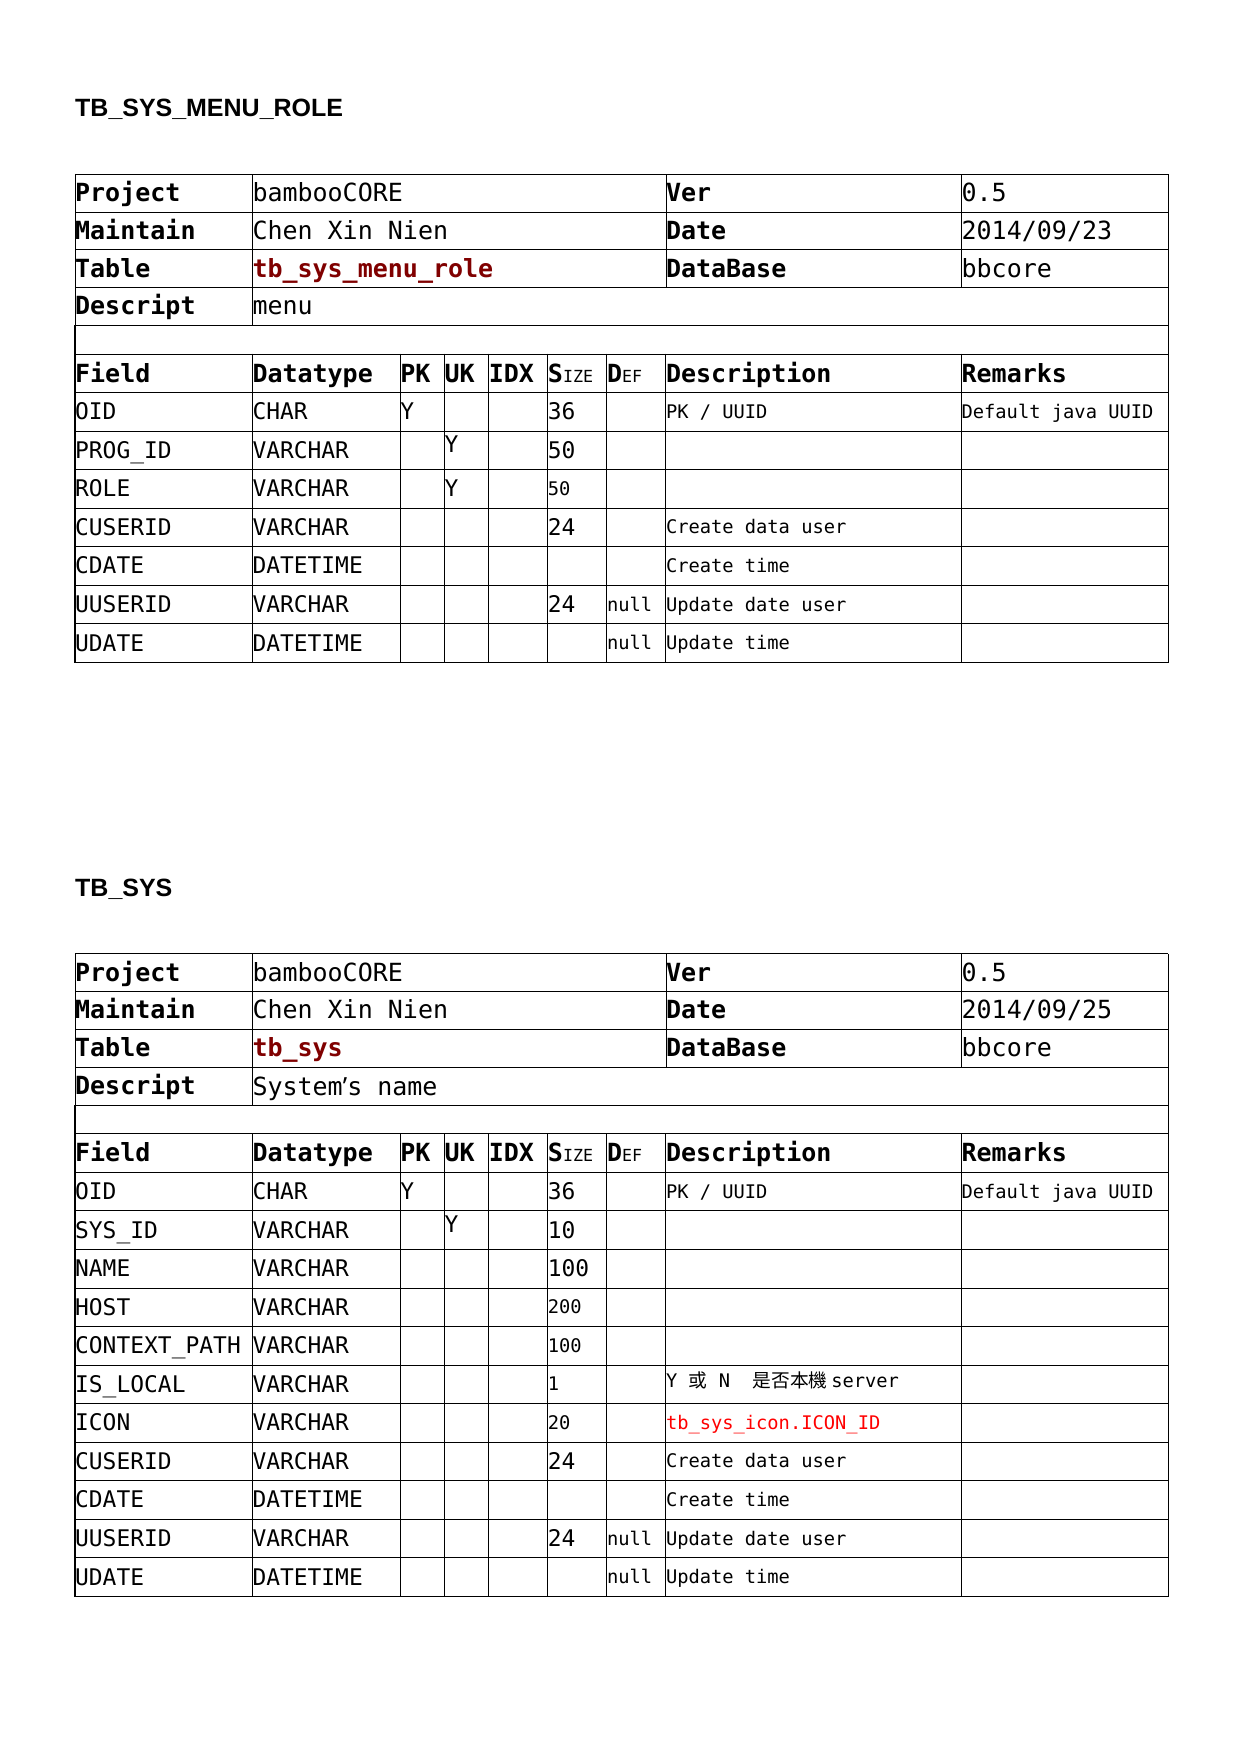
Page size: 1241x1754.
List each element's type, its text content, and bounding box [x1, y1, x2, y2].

table_cell Default java UUID [962, 393, 1168, 431]
table_cell [1169, 1326, 1181, 1364]
table_cell 100 [548, 1250, 606, 1287]
subtitle TB_SYS [75, 869, 1165, 907]
table_cell [1169, 354, 1181, 392]
table_cell [962, 1481, 1168, 1519]
table_cell CDATE [76, 1481, 252, 1519]
table_cell [445, 1289, 488, 1326]
table_cell [401, 547, 444, 585]
table_cell [666, 432, 961, 469]
table_cell [607, 509, 665, 546]
table_cell [607, 393, 665, 431]
table_cell [962, 1404, 1168, 1442]
table_cell [1169, 325, 1181, 353]
table_header 0.5 [962, 954, 1168, 991]
table_cell CHAR [253, 1173, 400, 1210]
table_cell null [607, 586, 665, 623]
table_cell 100 [548, 1327, 606, 1364]
table_cell [607, 470, 665, 508]
table_cell [401, 1289, 444, 1326]
table_cell DataBase [667, 250, 961, 287]
table_cell 1 [548, 1366, 606, 1403]
table_cell [1169, 392, 1181, 431]
table_cell IS_LOCAL [76, 1366, 252, 1403]
table_cell Y [445, 432, 488, 469]
table_cell Chen Xin Nien [253, 213, 666, 249]
table_cell DataBase [667, 1030, 961, 1067]
table_cell Description [666, 355, 961, 392]
table_cell [666, 470, 961, 508]
table_cell VARCHAR [253, 1250, 400, 1287]
table_cell menu [253, 288, 1168, 325]
table_cell VARCHAR [253, 1520, 400, 1557]
table_cell Update time [666, 1558, 961, 1596]
table_cell [489, 1404, 547, 1442]
table_cell [445, 1443, 488, 1480]
table_cell bbcore [962, 250, 1168, 287]
table_cell [962, 1289, 1168, 1326]
table_cell [666, 1250, 961, 1287]
table_cell DEF [607, 355, 665, 392]
table_cell [401, 586, 444, 623]
table_cell [445, 1558, 488, 1596]
table_cell NAME [76, 1250, 252, 1287]
table_cell VARCHAR [253, 432, 400, 469]
table_cell [1175, 287, 1181, 325]
table_cell Maintain [76, 213, 252, 249]
table_cell ROLE [76, 470, 252, 508]
table_cell Y [445, 1211, 488, 1249]
table_cell VARCHAR [253, 509, 400, 546]
table_cell [489, 1173, 547, 1210]
table_cell CHAR [253, 393, 400, 431]
table_cell UDATE [76, 1558, 252, 1596]
table_cell Datatype [253, 1134, 400, 1172]
table_cell Remarks [962, 355, 1168, 392]
table_cell HOST [76, 1289, 252, 1326]
table_cell DATETIME [253, 624, 400, 662]
table_cell [1169, 1480, 1181, 1519]
table_cell [489, 586, 547, 623]
table_cell PK [401, 1134, 444, 1172]
subtitle TB_SYS_MENU_ROLE [75, 89, 1165, 127]
table_cell System’s name [253, 1068, 1168, 1104]
table_cell [962, 432, 1168, 469]
table_cell [489, 547, 547, 585]
table_cell SYS_ID [76, 1211, 252, 1249]
table_cell [607, 547, 665, 585]
table_cell [489, 432, 547, 469]
table_cell [607, 1211, 665, 1249]
table_cell null [607, 1558, 665, 1596]
table_cell DATETIME [253, 1481, 400, 1519]
table_cell VARCHAR [253, 1327, 400, 1364]
table_cell SIZE [548, 355, 606, 392]
table_cell 24 [548, 1520, 606, 1557]
table_cell [401, 470, 444, 508]
table_cell [489, 470, 547, 508]
table_cell [489, 1520, 547, 1557]
table_cell [1169, 1403, 1181, 1442]
table_cell [1169, 1133, 1181, 1172]
table_cell Descript [76, 1068, 252, 1104]
table_cell [962, 586, 1168, 623]
table_cell [548, 624, 606, 662]
table_cell UUSERID [76, 1520, 252, 1557]
table_cell [1169, 1210, 1181, 1249]
table_cell [445, 547, 488, 585]
table_cell PK / UUID [666, 393, 961, 431]
table_cell VARCHAR [253, 1443, 400, 1480]
table_cell [401, 1250, 444, 1287]
table_cell Descript [76, 288, 252, 325]
table_cell Y [401, 1173, 444, 1210]
table_cell bbcore [962, 1030, 1168, 1067]
table_cell VARCHAR [253, 470, 400, 508]
table_cell [401, 1443, 444, 1480]
table_cell Field [76, 1134, 252, 1172]
table_cell [401, 509, 444, 546]
table_cell [445, 509, 488, 546]
table_cell [445, 586, 488, 623]
table_cell [1175, 212, 1181, 249]
table_cell [962, 1443, 1168, 1480]
table_cell Update date user [666, 586, 961, 623]
table_cell PK [401, 355, 444, 392]
table_cell [666, 1327, 961, 1364]
table_cell VARCHAR [253, 586, 400, 623]
table_cell [401, 1211, 444, 1249]
table_cell [489, 1250, 547, 1287]
table_cell [607, 1289, 665, 1326]
table_cell [445, 624, 488, 662]
table_cell [1169, 469, 1181, 508]
table_cell [489, 1327, 547, 1364]
table_cell 2014/09/25 [962, 992, 1168, 1029]
table_cell [445, 1250, 488, 1287]
table_cell null [607, 624, 665, 662]
table_cell [607, 1443, 665, 1480]
table_cell [445, 1366, 488, 1403]
table_cell 10 [548, 1211, 606, 1249]
table_cell [76, 326, 1168, 353]
table_cell [1175, 991, 1181, 1029]
table_cell Y [401, 393, 444, 431]
table_cell tb_sys [253, 1030, 666, 1067]
table_cell [607, 1481, 665, 1519]
table_cell [445, 393, 488, 431]
table_cell [666, 1289, 961, 1326]
table_cell Date [667, 992, 961, 1029]
table_cell Create time [666, 1481, 961, 1519]
table_header 0.5 [962, 175, 1168, 212]
table_cell [962, 509, 1168, 546]
table_cell [1169, 623, 1181, 662]
table_cell Date [667, 213, 961, 249]
table_cell 24 [548, 509, 606, 546]
table_cell Create data user [666, 509, 961, 546]
table_cell [962, 1520, 1168, 1557]
table_cell 24 [548, 1443, 606, 1480]
table_cell [962, 1327, 1168, 1364]
table_cell IDX [489, 355, 547, 392]
table_cell VARCHAR [253, 1289, 400, 1326]
table_cell UK [445, 1134, 488, 1172]
table_cell [548, 547, 606, 585]
table_cell 50 [548, 432, 606, 469]
table_header bambooCORE [253, 954, 666, 991]
table_cell Update time [666, 624, 961, 662]
table_cell DATETIME [253, 1558, 400, 1596]
table_cell [1169, 1519, 1181, 1557]
table_cell tb_sys_menu_role [253, 250, 666, 287]
table_cell [76, 1106, 1168, 1133]
table_cell [401, 432, 444, 469]
table_cell CONTEXT_PATH [76, 1327, 252, 1364]
table_cell [607, 432, 665, 469]
table_cell UUSERID [76, 586, 252, 623]
table_cell Y [445, 470, 488, 508]
table_cell [489, 1289, 547, 1326]
table_cell [1169, 508, 1181, 546]
table_cell [962, 1366, 1168, 1403]
table_cell 200 [548, 1289, 606, 1326]
table_cell 2014/09/23 [962, 213, 1168, 249]
table_header Ver [667, 954, 961, 991]
table_cell Description [666, 1134, 961, 1172]
table_cell [489, 393, 547, 431]
table_cell [401, 1366, 444, 1403]
table_cell [1169, 1105, 1181, 1133]
table_cell [401, 1520, 444, 1557]
table_cell [962, 470, 1168, 508]
table_cell VARCHAR [253, 1404, 400, 1442]
table_header Project [76, 175, 252, 212]
table_cell Maintain [76, 992, 252, 1029]
table_cell [1169, 585, 1181, 623]
table_cell [401, 1327, 444, 1364]
table_cell Table [76, 1030, 252, 1067]
table_cell [445, 1481, 488, 1519]
table_cell tb_sys_icon.ICON_ID [666, 1404, 961, 1442]
table_cell [607, 1327, 665, 1364]
table_cell [1169, 546, 1181, 585]
table_cell 20 [548, 1404, 606, 1442]
table_cell [445, 1173, 488, 1210]
table_cell Chen Xin Nien [253, 992, 666, 1029]
table_cell [962, 624, 1168, 662]
table_cell [1169, 1249, 1181, 1287]
table_cell [1175, 249, 1181, 287]
table_header bambooCORE [253, 175, 666, 212]
table_cell [445, 1520, 488, 1557]
table_cell UK [445, 355, 488, 392]
table_cell PK / UUID [666, 1173, 961, 1210]
table_cell [548, 1558, 606, 1596]
table_cell [445, 1404, 488, 1442]
table_cell Datatype [253, 355, 400, 392]
table_cell [962, 1250, 1168, 1287]
table_cell CUSERID [76, 509, 252, 546]
table_cell OID [76, 1173, 252, 1210]
table_cell Update date user [666, 1520, 961, 1557]
table_cell [489, 509, 547, 546]
table_cell 36 [548, 1173, 606, 1210]
table_cell [548, 1481, 606, 1519]
table_cell VARCHAR [253, 1211, 400, 1249]
table_cell [607, 1366, 665, 1403]
table_cell Create time [666, 547, 961, 585]
table_cell [1169, 1365, 1181, 1403]
table_cell [489, 624, 547, 662]
table_cell [666, 1211, 961, 1249]
table_cell CUSERID [76, 1443, 252, 1480]
table_cell OID [76, 393, 252, 431]
table_cell [489, 1481, 547, 1519]
table_cell [1169, 1442, 1181, 1480]
table_cell [1169, 1557, 1181, 1596]
table_cell 50 [548, 470, 606, 508]
table_cell Create data user [666, 1443, 961, 1480]
table_cell ICON [76, 1404, 252, 1442]
table_cell CDATE [76, 547, 252, 585]
table_cell [401, 1558, 444, 1596]
table_cell [607, 1404, 665, 1442]
table_cell UDATE [76, 624, 252, 662]
table_cell [489, 1443, 547, 1480]
table_cell 24 [548, 586, 606, 623]
table_cell Table [76, 250, 252, 287]
table_cell Default java UUID [962, 1173, 1168, 1210]
table_cell VARCHAR [253, 1366, 400, 1403]
table_cell [489, 1211, 547, 1249]
table_cell [1169, 1288, 1181, 1326]
table_cell [1175, 1029, 1181, 1067]
table_cell [962, 1558, 1168, 1596]
table_cell PROG_ID [76, 432, 252, 469]
table_header Project [76, 954, 252, 991]
table_cell SIZE [548, 1134, 606, 1172]
table_cell [401, 1404, 444, 1442]
table_cell Y 或 N 是否本機server [666, 1366, 961, 1403]
table_cell null [607, 1520, 665, 1557]
table_cell IDX [489, 1134, 547, 1172]
table_cell [401, 1481, 444, 1519]
table_cell [489, 1558, 547, 1596]
table_header [1175, 174, 1181, 212]
table_cell [607, 1250, 665, 1287]
table_cell [607, 1173, 665, 1210]
table_cell DEF [607, 1134, 665, 1172]
table_cell [1169, 1172, 1181, 1210]
table_cell [1169, 431, 1181, 469]
table_header Ver [667, 175, 961, 212]
table_cell [401, 624, 444, 662]
table_cell DATETIME [253, 547, 400, 585]
table_cell [962, 1211, 1168, 1249]
table_cell [489, 1366, 547, 1403]
table_cell [1175, 1067, 1181, 1104]
table_cell [962, 547, 1168, 585]
table_cell Remarks [962, 1134, 1168, 1172]
table_cell [445, 1327, 488, 1364]
table_cell Field [76, 355, 252, 392]
table_header [1175, 953, 1181, 991]
table_cell 36 [548, 393, 606, 431]
